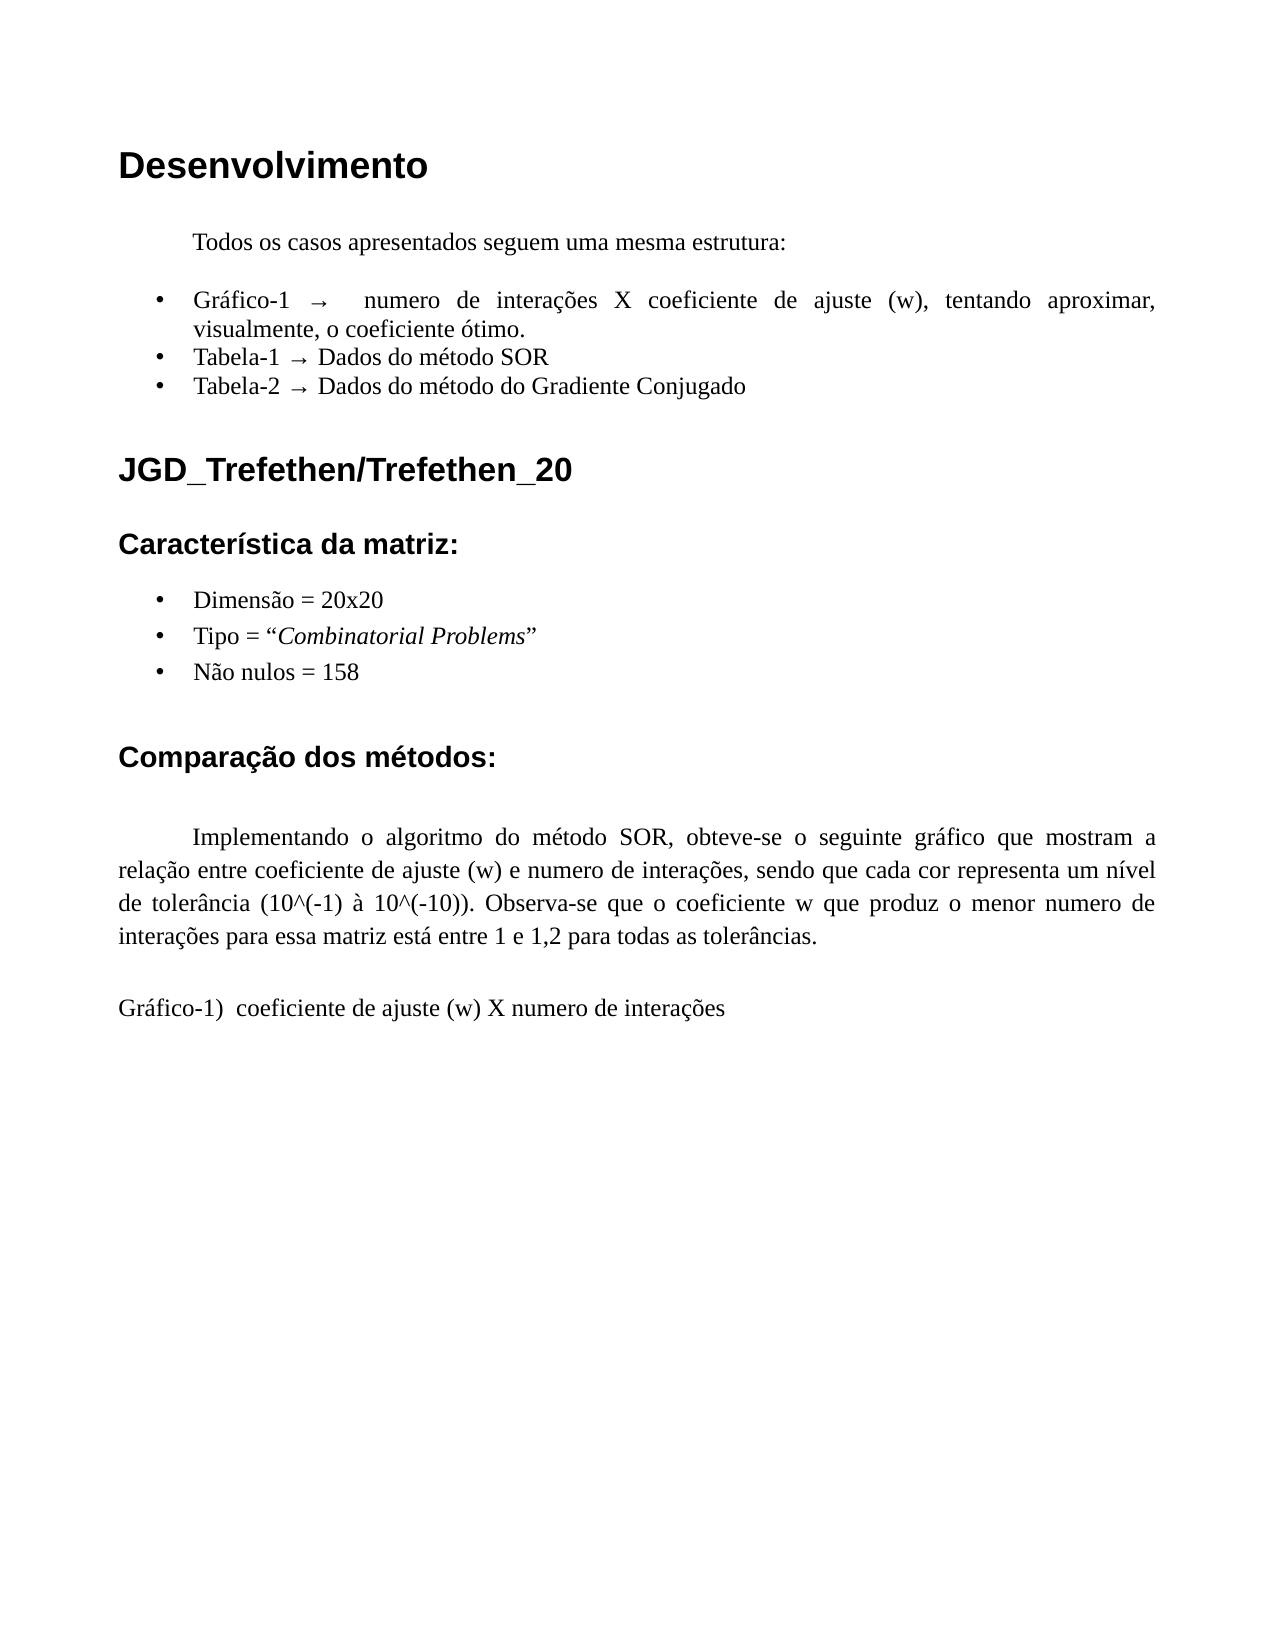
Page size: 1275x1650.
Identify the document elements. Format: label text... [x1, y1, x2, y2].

list Gráfico-1 → numero de interações X coeficiente de ajuste (w), tentando aproximar, visualmente, o coeficiente ótimo. [156, 285, 1157, 342]
subtitle Característica da matriz: [118, 527, 1157, 561]
list Não nulos = 158 [156, 657, 1157, 686]
subtitle Desenvolvimento [118, 143, 1157, 186]
list Tabela-1 → Dados do método SOR [156, 342, 1157, 371]
list Dimensão = 20x20 [156, 585, 1157, 614]
list Tipo = “Combinatorial Problems” [156, 621, 1157, 650]
subtitle Comparação dos métodos: [118, 740, 1157, 774]
text Todos os casos apresentados seguem uma mesma estrutura: [118, 227, 1157, 256]
list Tabela-2 → Dados do método do Gradiente Conjugado [156, 371, 1157, 400]
text Gráfico-1) coeficiente de ajuste (w) X numero de interações [118, 993, 1157, 1021]
subtitle JGD_Trefethen/Trefethen_20 [118, 449, 1157, 488]
text Implementando o algoritmo do método SOR, obteve-se o seguinte gráfico que mostram a relação entre coeficiente de ajuste (w) e numero de interações, sendo que cada cor representa um nível de tolerância (10^(-1) à 10^(-10)). Observa-se que o coeficiente w que produz o menor numero de interações para essa matriz está entre 1 e 1,2 para todas as tolerâncias. [118, 822, 1157, 950]
